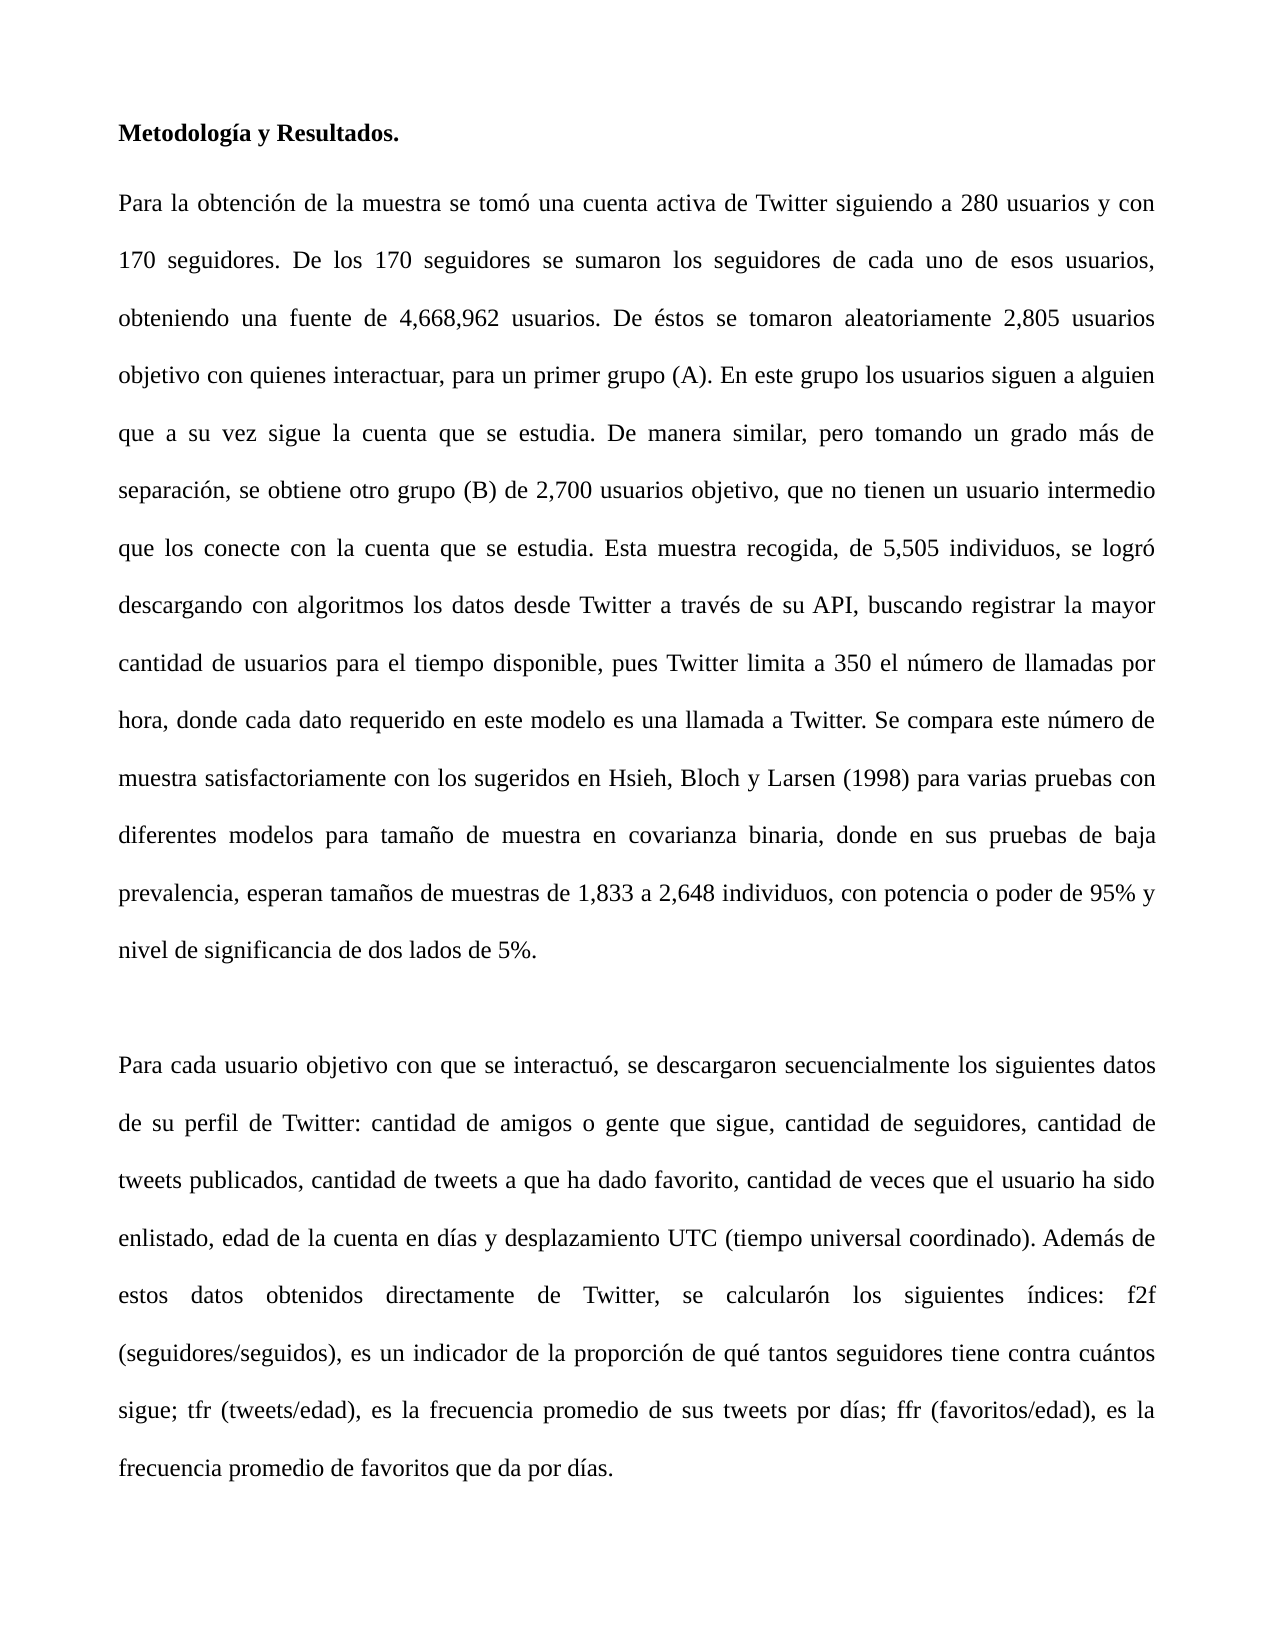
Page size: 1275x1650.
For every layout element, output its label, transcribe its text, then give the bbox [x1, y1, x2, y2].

text Para cada usuario objetivo con que se interactuó, se descargaron secuencialmente los siguientes datos de su perfil de Twitter: cantidad de amigos o gente que sigue, cantidad de seguidores, cantidad de tweets publicados, cantidad de tweets a que ha dado favorito, cantidad de veces que el usuario ha sido enlistado, edad de la cuenta en días y desplazamiento UTC (tiempo universal coordinado). Además de estos datos obtenidos directamente de Twitter, se calcularón los siguientes índices: f2f (seguidores/seguidos), es un indicador de la proporción de qué tantos seguidores tiene contra cuántos sigue; tfr (tweets/edad), es la frecuencia promedio de sus tweets por días; ffr (favoritos/edad), es la frecuencia promedio de favoritos que da por días. [118, 1051, 1157, 1482]
text Para la obtención de la muestra se tomó una cuenta activa de Twitter siguiendo a 280 usuarios y con 170 seguidores. De los 170 seguidores se sumaron los seguidores de cada uno de esos usuarios, obteniendo una fuente de 4,668,962 usuarios. De éstos se tomaron aleatoriamente 2,805 usuarios objetivo con quienes interactuar, para un primer grupo (A). En este grupo los usuarios siguen a alguien que a su vez sigue la cuenta que se estudia. De manera similar, pero tomando un grado más de separación, se obtiene otro grupo (B) de 2,700 usuarios objetivo, que no tienen un usuario intermedio que los conecte con la cuenta que se estudia. Esta muestra recogida, de 5,505 individuos, se logró descargando con algoritmos los datos desde Twitter a través de su API, buscando registrar la mayor cantidad de usuarios para el tiempo disponible, pues Twitter limita a 350 el número de llamadas por hora, donde cada dato requerido en este modelo es una llamada a Twitter. Se compara este número de muestra satisfactoriamente con los sugeridos en Hsieh, Bloch y Larsen (1998) para varias pruebas con diferentes modelos para tamaño de muestra en covarianza binaria, donde en sus pruebas de baja prevalencia, esperan tamaños de muestras de 1,833 a 2,648 individuos, con potencia o poder de 95% y nivel de significancia de dos lados de 5%. [118, 188, 1157, 964]
subtitle Metodología y Resultados. [118, 118, 1157, 147]
